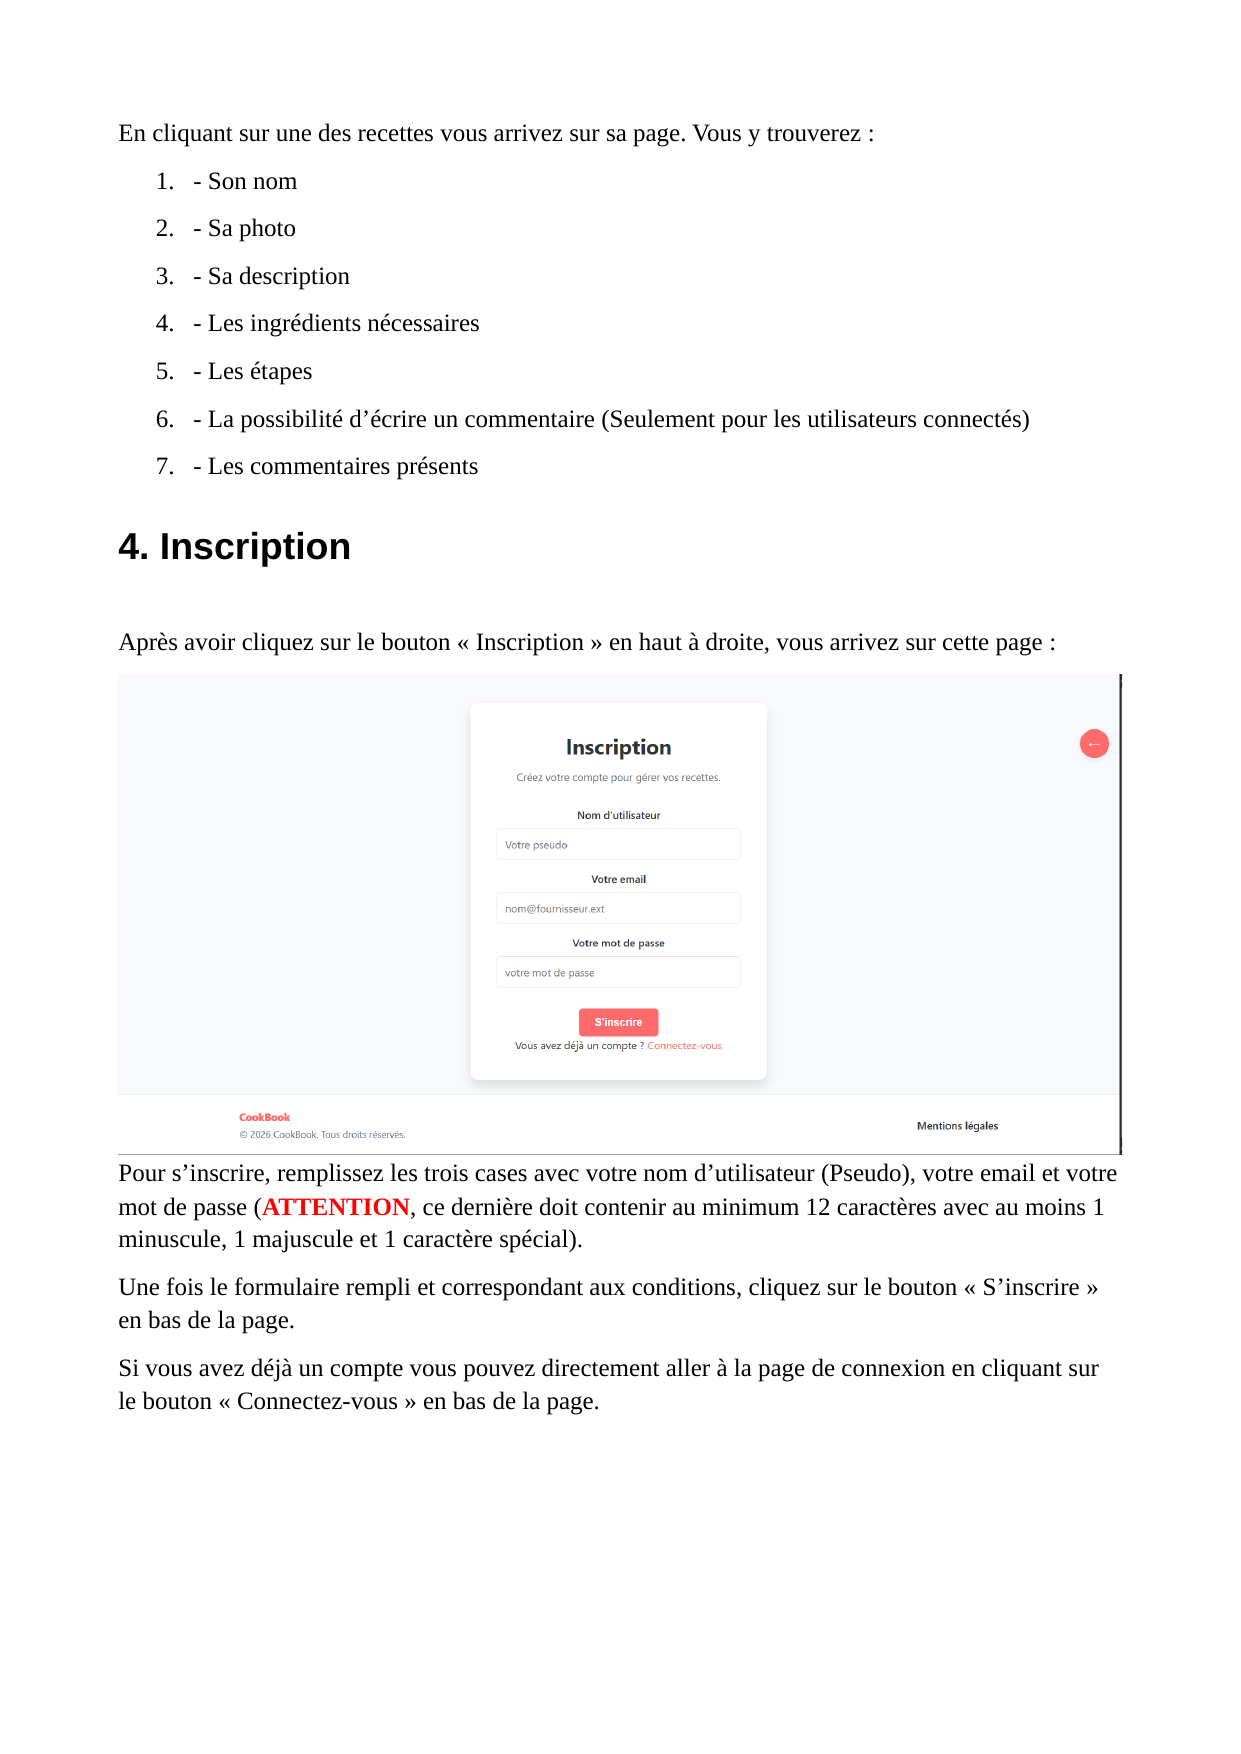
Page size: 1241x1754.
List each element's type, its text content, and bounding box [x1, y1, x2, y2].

list - Sa photo [156, 213, 1122, 242]
text Une fois le formulaire rempli et correspondant aux conditions, cliquez sur le bouton « S’inscrire » en bas de la page. [118, 1272, 1122, 1334]
text Pour s’inscrire, remplissez les trois cases avec votre nom d’utilisateur (Pseudo), votre email et votre mot de passe (ATTENTION, ce dernière doit contenir au minimum 12 caractères avec au moins 1 minuscule, 1 majuscule et 1 caractère spécial). [118, 1155, 1122, 1253]
list - La possibilité d’écrire un commentaire (Seulement pour les utilisateurs connectés) [156, 404, 1122, 432]
subtitle 4. Inscription [118, 524, 1122, 567]
text En cliquant sur une des recettes vous arrivez sur sa page. Vous y trouverez : [118, 118, 1122, 147]
text Après avoir cliquez sur le bouton « Inscription » en haut à droite, vous arrivez sur cette page : [118, 627, 1122, 656]
list - Les ingrédients nécessaires [156, 308, 1122, 337]
list - Sa description [156, 261, 1122, 290]
picture [118, 674, 1123, 1155]
list - Les commentaires présents [156, 451, 1122, 480]
text Si vous avez déjà un compte vous pouvez directement aller à la page de connexion en cliquant sur le bouton « Connectez-vous » en bas de la page. [118, 1353, 1122, 1414]
list - Les étapes [156, 356, 1122, 385]
list - Son nom [156, 166, 1122, 194]
